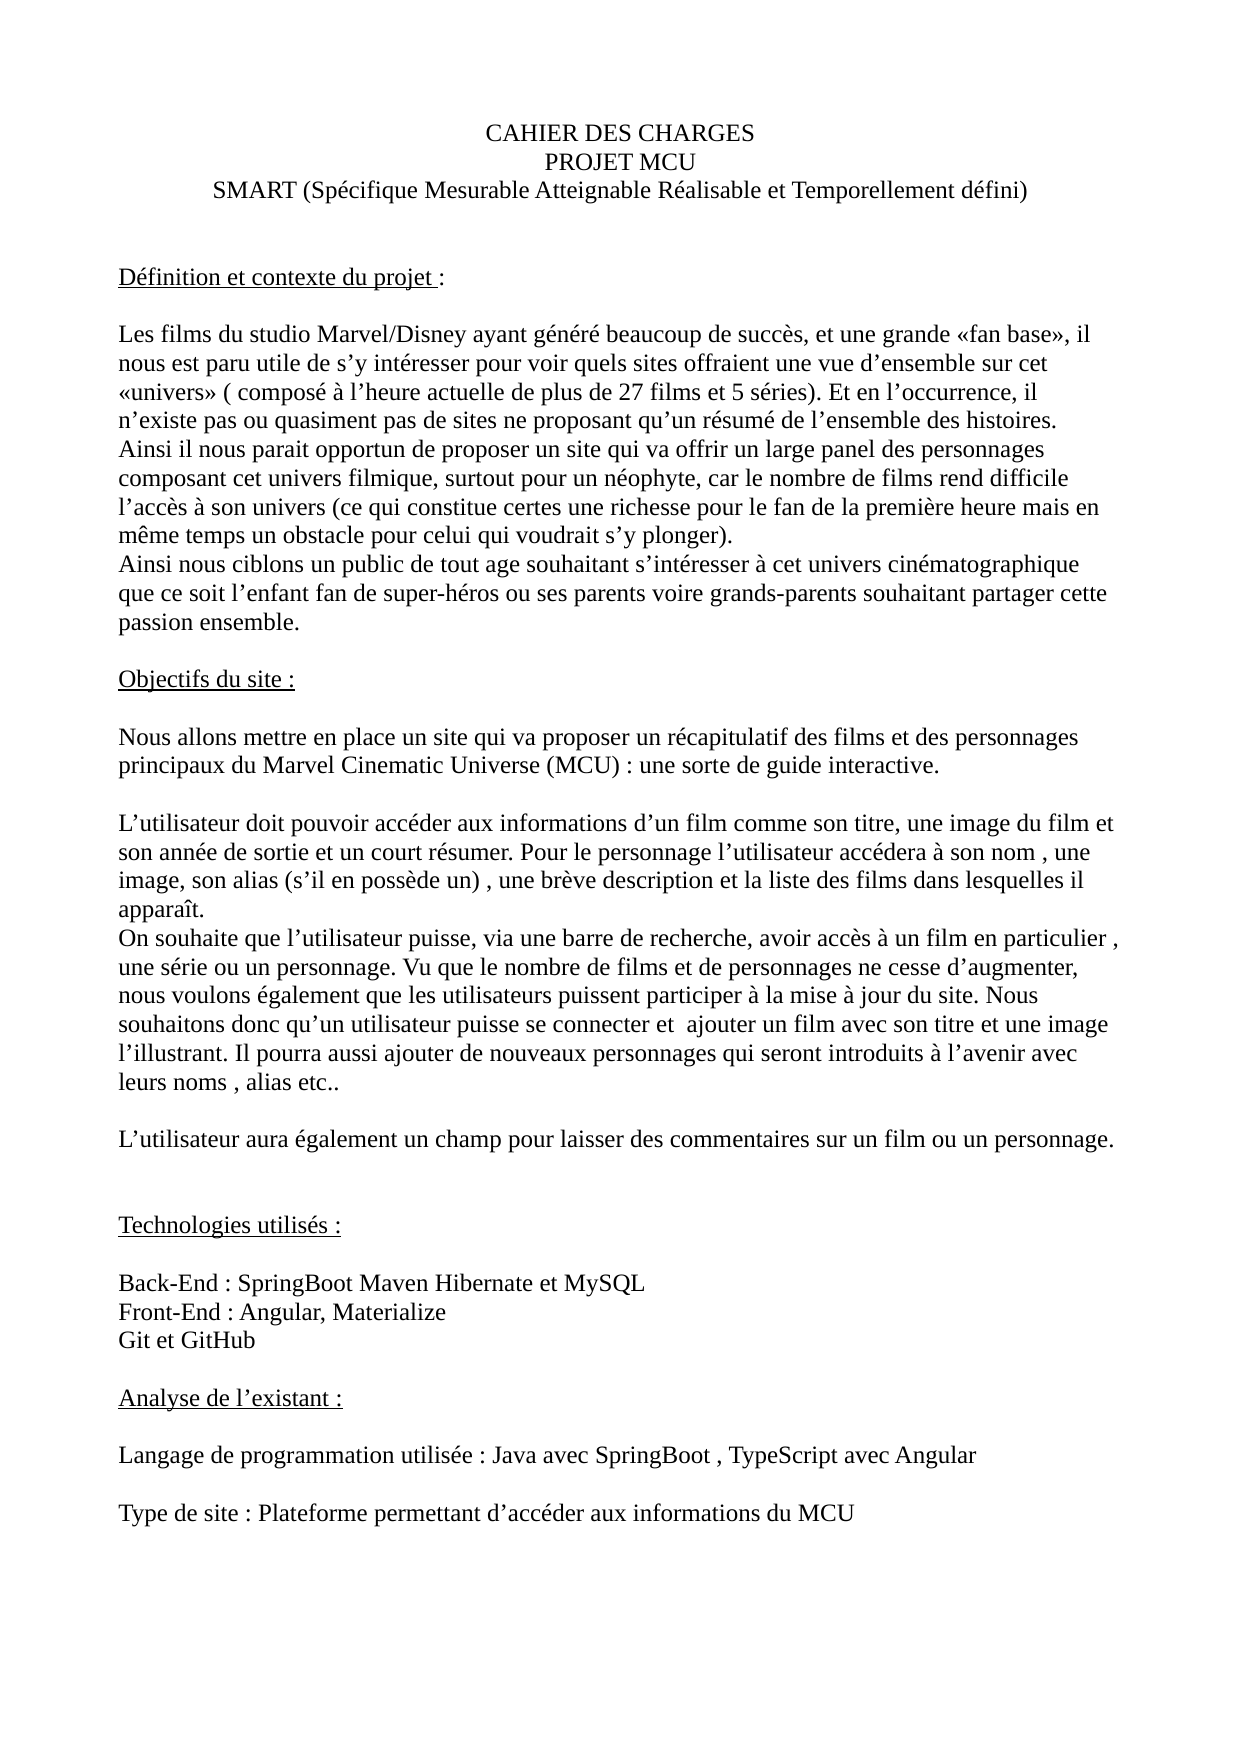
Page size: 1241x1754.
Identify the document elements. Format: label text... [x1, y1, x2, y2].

text PROJET MCU [118, 147, 1122, 176]
text Objectifs du site : [118, 664, 1122, 693]
text Langage de programmation utilisée : Java avec SpringBoot , TypeScript avec Angular [118, 1441, 1122, 1469]
text Git et GitHub [118, 1326, 1122, 1354]
text Définition et contexte du projet : [118, 262, 1122, 291]
text Ainsi nous ciblons un public de tout age souhaitant s’intéresser à cet univers cinématographique [118, 549, 1122, 578]
text Front-End : Angular, Materialize [118, 1297, 1122, 1326]
text Les films du studio Marvel/Disney ayant généré beaucoup de succès, et une grande «fan base», il nous est paru utile de s’y intéresser pour voir quels sites offraient une vue d’ensemble sur cet «univers» ( composé à l’heure actuelle de plus de 27 films et 5 séries). Et en l’occurrence, il n’existe pas ou quasiment pas de sites ne proposant qu’un résumé de l’ensemble des histoires. [118, 319, 1122, 434]
text Analyse de l’existant : [118, 1383, 1122, 1412]
text Nous allons mettre en place un site qui va proposer un récapitulatif des films et des personnages principaux du Marvel Cinematic Universe (MCU) : une sorte de guide interactive. [118, 722, 1122, 779]
text Back-End : SpringBoot Maven Hibernate et MySQL [118, 1268, 1122, 1297]
text L’utilisateur aura également un champ pour laisser des commentaires sur un film ou un personnage. [118, 1124, 1122, 1153]
text que ce soit l’enfant fan de super-héros ou ses parents voire grands-parents souhaitant partager cette passion ensemble. [118, 578, 1122, 636]
text CAHIER DES CHARGES [118, 118, 1122, 147]
text Technologies utilisés : [118, 1211, 1122, 1239]
text Type de site : Plateforme permettant d’accéder aux informations du MCU [118, 1498, 1122, 1527]
text Ainsi il nous parait opportun de proposer un site qui va offrir un large panel des personnages composant cet univers filmique, surtout pour un néophyte, car le nombre de films rend difficile l’accès à son univers (ce qui constitue certes une richesse pour le fan de la première heure mais en même temps un obstacle pour celui qui voudrait s’y plonger). [118, 434, 1122, 549]
text On souhaite que l’utilisateur puisse, via une barre de recherche, avoir accès à un film en particulier , une série ou un personnage. Vu que le nombre de films et de personnages ne cesse d’augmenter, nous voulons également que les utilisateurs puissent participer à la mise à jour du site. Nous souhaitons donc qu’un utilisateur puisse se connecter et ajouter un film avec son titre et une image l’illustrant. Il pourra aussi ajouter de nouveaux personnages qui seront introduits à l’avenir avec leurs noms , alias etc.. [118, 923, 1122, 1096]
text SMART (Spécifique Mesurable Atteignable Réalisable et Temporellement défini) [118, 176, 1122, 204]
text L’utilisateur doit pouvoir accéder aux informations d’un film comme son titre, une image du film et son année de sortie et un court résumer. Pour le personnage l’utilisateur accédera à son nom , une image, son alias (s’il en possède un) , une brève description et la liste des films dans lesquelles il apparaît. [118, 808, 1122, 923]
